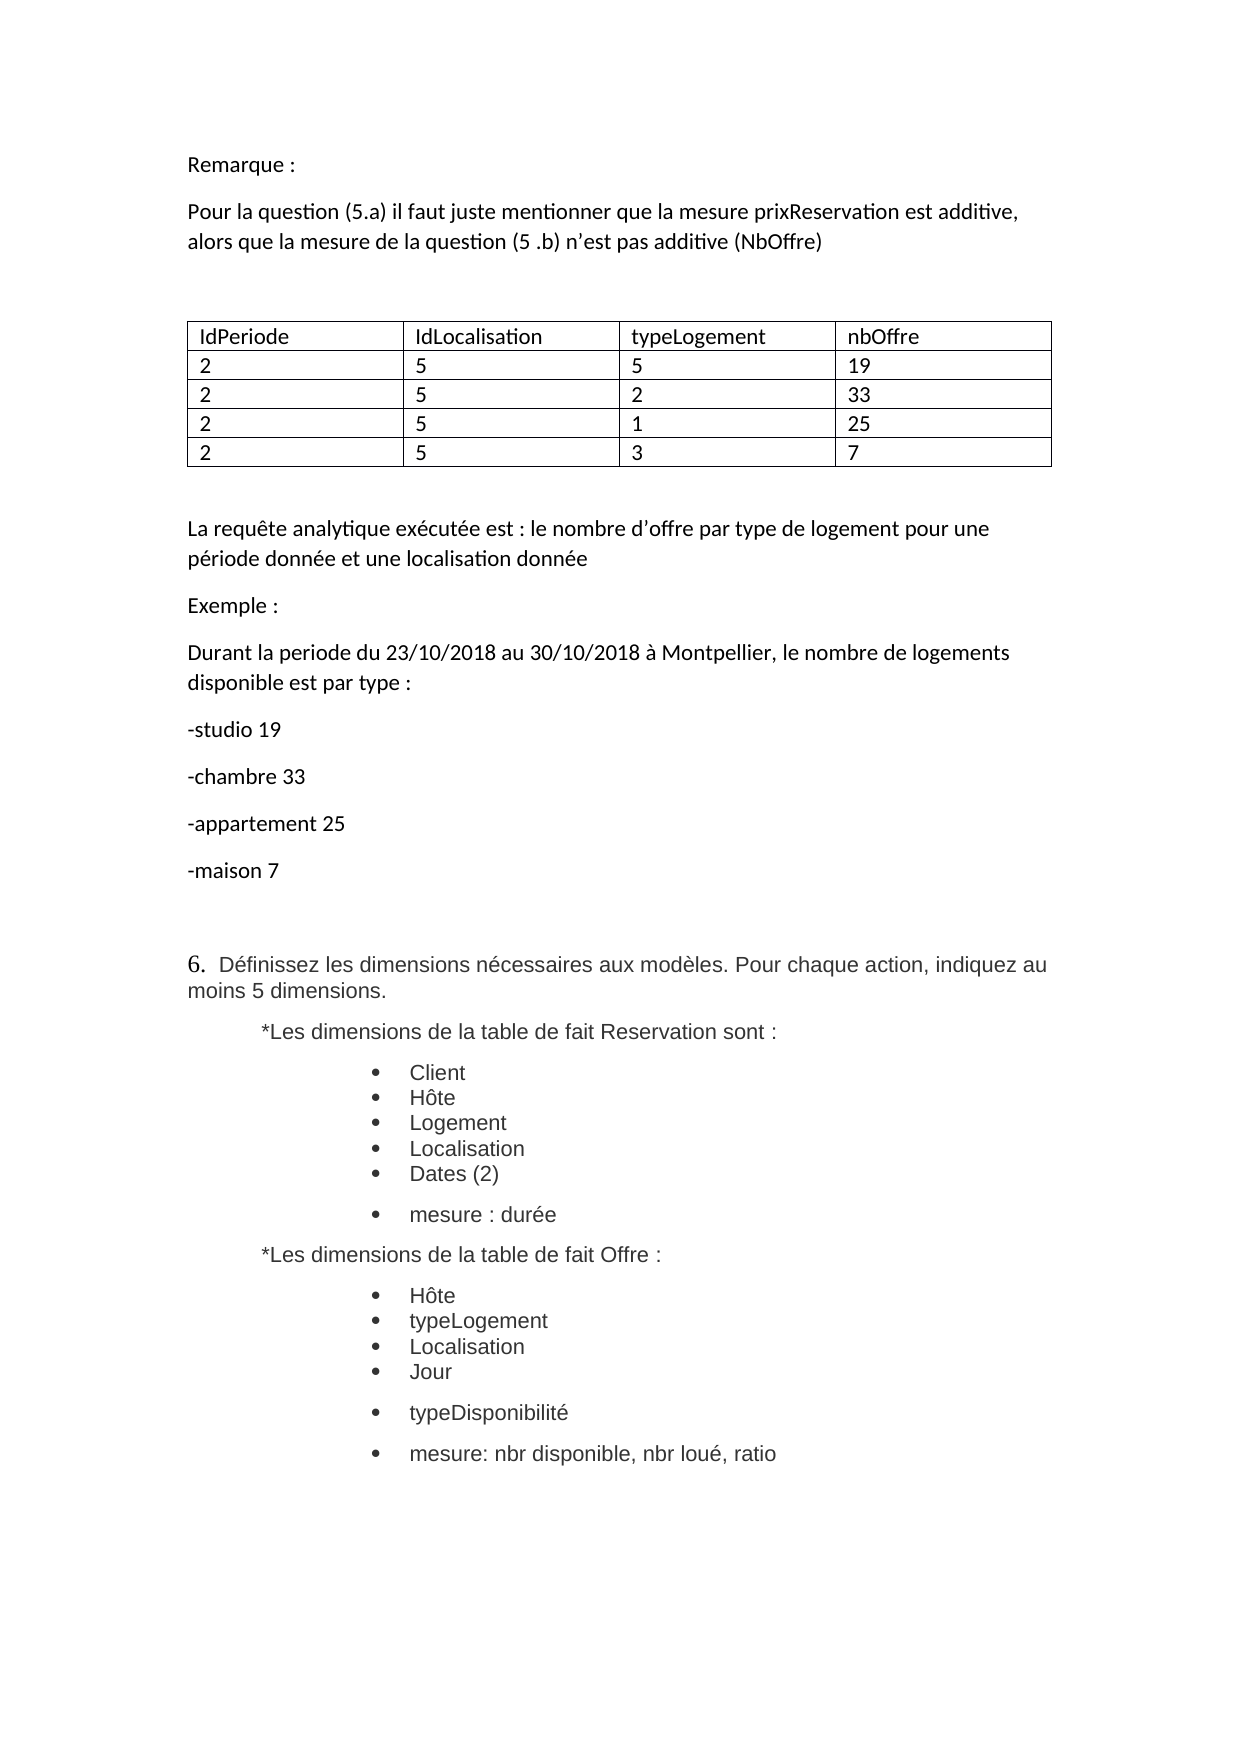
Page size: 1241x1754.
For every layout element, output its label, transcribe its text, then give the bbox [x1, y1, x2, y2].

table_header nbOffre [836, 322, 1051, 350]
text Durant la periode du 23/10/2018 au 30/10/2018 à Montpellier, le nombre de logements disponible est par type : [187, 638, 1053, 696]
list Logement [372, 1110, 1053, 1136]
table_header IdPeriode [188, 322, 403, 350]
text -chambre 33 [187, 762, 1053, 790]
table_cell 5 [404, 438, 619, 466]
text *Les dimensions de la table de fait Reservation sont : [187, 1019, 1053, 1044]
text La requête analytique exécutée est : le nombre d’offre par type de logement pour une période donnée et une localisation donnée [187, 514, 1053, 572]
list typeLogement [372, 1308, 1053, 1334]
list Hôte [372, 1283, 1053, 1308]
text Pour la question (5.a) il faut juste mentionner que la mesure prixReservation est additive, alors que la mesure de la question (5 .b) n’est pas additive (NbOffre) [187, 197, 1053, 255]
text *Les dimensions de la table de fait Offre : [261, 1242, 1053, 1268]
text Remarque : [187, 150, 1053, 178]
table_cell 2 [188, 438, 403, 466]
table_cell 5 [404, 380, 619, 408]
table_cell 7 [836, 438, 1051, 466]
table_cell 2 [188, 351, 403, 379]
text -studio 19 [187, 715, 1053, 743]
list Localisation [372, 1334, 1053, 1359]
list Jour [372, 1359, 1053, 1384]
table_cell 5 [404, 409, 619, 437]
list Client [372, 1060, 1053, 1085]
text Exemple : [187, 591, 1053, 619]
table_cell 5 [620, 351, 835, 379]
text -appartement 25 [187, 809, 1053, 837]
table_header typeLogement [620, 322, 835, 350]
table_header IdLocalisation [404, 322, 619, 350]
table_cell 1 [620, 409, 835, 437]
table_cell 25 [836, 409, 1051, 437]
list Dates (2) [372, 1161, 1053, 1186]
table_cell 2 [620, 380, 835, 408]
table_cell 33 [836, 380, 1051, 408]
list mesure: nbr disponible, nbr loué, ratio [372, 1441, 1053, 1466]
list typeDisponibilité [372, 1400, 1053, 1425]
table_cell 19 [836, 351, 1051, 379]
table_cell 3 [620, 438, 835, 466]
table_cell 2 [188, 409, 403, 437]
list Hôte [372, 1085, 1053, 1110]
table_cell 2 [188, 380, 403, 408]
table_cell 5 [404, 351, 619, 379]
text 6. Définissez les dimensions nécessaires aux modèles. Pour chaque action, indiquez au moins 5 dimensions. [187, 949, 1053, 1003]
text -maison 7 [187, 856, 1053, 884]
list Localisation [372, 1136, 1053, 1161]
list mesure : durée [372, 1202, 1053, 1227]
